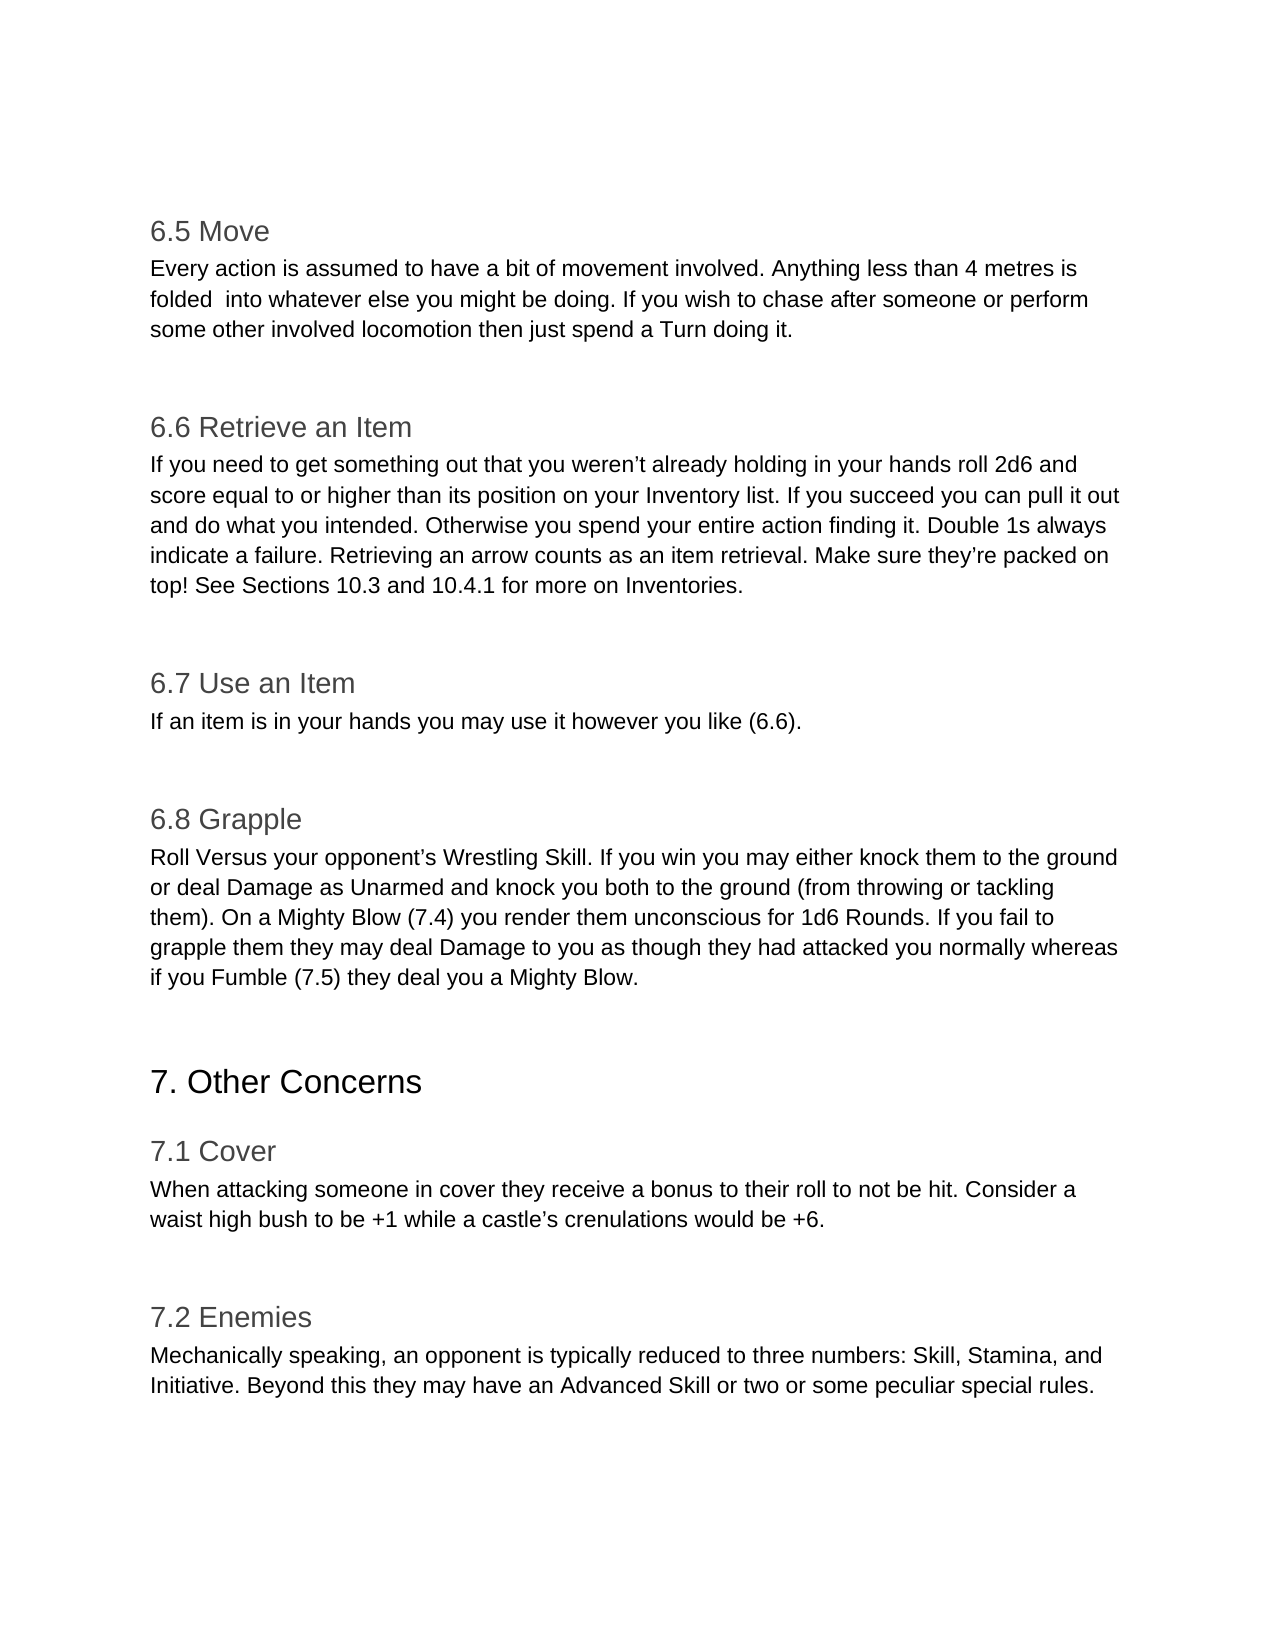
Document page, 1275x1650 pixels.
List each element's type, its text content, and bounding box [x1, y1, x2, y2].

text Roll Versus your opponent’s Wrestling Skill. If you win you may either knock them to the ground or deal Damage as Unarmed and knock you both to the ground (from throwing or tackling them). On a Mighty Blow (7.4) you render them unconscious for 1d6 Rounds. If you fail to grapple them they may deal Damage to you as though they had attacked you normally whereas if you Fumble (7.5) they deal you a Mighty Blow. [150, 843, 1125, 991]
subtitle 6.8 Grapple [150, 802, 1125, 835]
subtitle 7.2 Enemies [150, 1300, 1125, 1333]
text If you need to get something out that you weren’t already holding in your hands roll 2d6 and score equal to or higher than its position on your Inventory list. If you succeed you can pull it out and do what you intended. Otherwise you spend your entire action finding it. Double 1s always indicate a failure. Retrieving an arrow counts as an item retrieval. Make sure they’re packed on top! See Sections 10.3 and 10.4.1 for more on Inventories. [150, 451, 1125, 599]
subtitle 7.1 Cover [150, 1134, 1125, 1168]
subtitle 7. Other Concerns [150, 1062, 1125, 1101]
text Mechanically speaking, an opponent is typically reduced to three numbers: Skill, Stamina, and Initiative. Beyond this they may have an Advanced Skill or two or some peculiar special rules. [150, 1342, 1125, 1398]
subtitle 6.6 Retrieve an Item [150, 409, 1125, 443]
text If an item is in your hands you may use it however you like (6.6). [150, 708, 1125, 734]
text When attacking someone in cover they receive a bonus to their roll to not be hit. Consider a waist high bush to be +1 while a castle’s crenulations would be +6. [150, 1176, 1125, 1232]
subtitle 6.7 Use an Item [150, 666, 1125, 699]
subtitle 6.5 Move [150, 213, 1125, 247]
text Every action is assumed to have a bit of movement involved. Anything less than 4 metres is folded into whatever else you might be doing. If you wish to chase after someone or perform some other involved locomotion then just spend a Turn doing it. [150, 255, 1125, 342]
